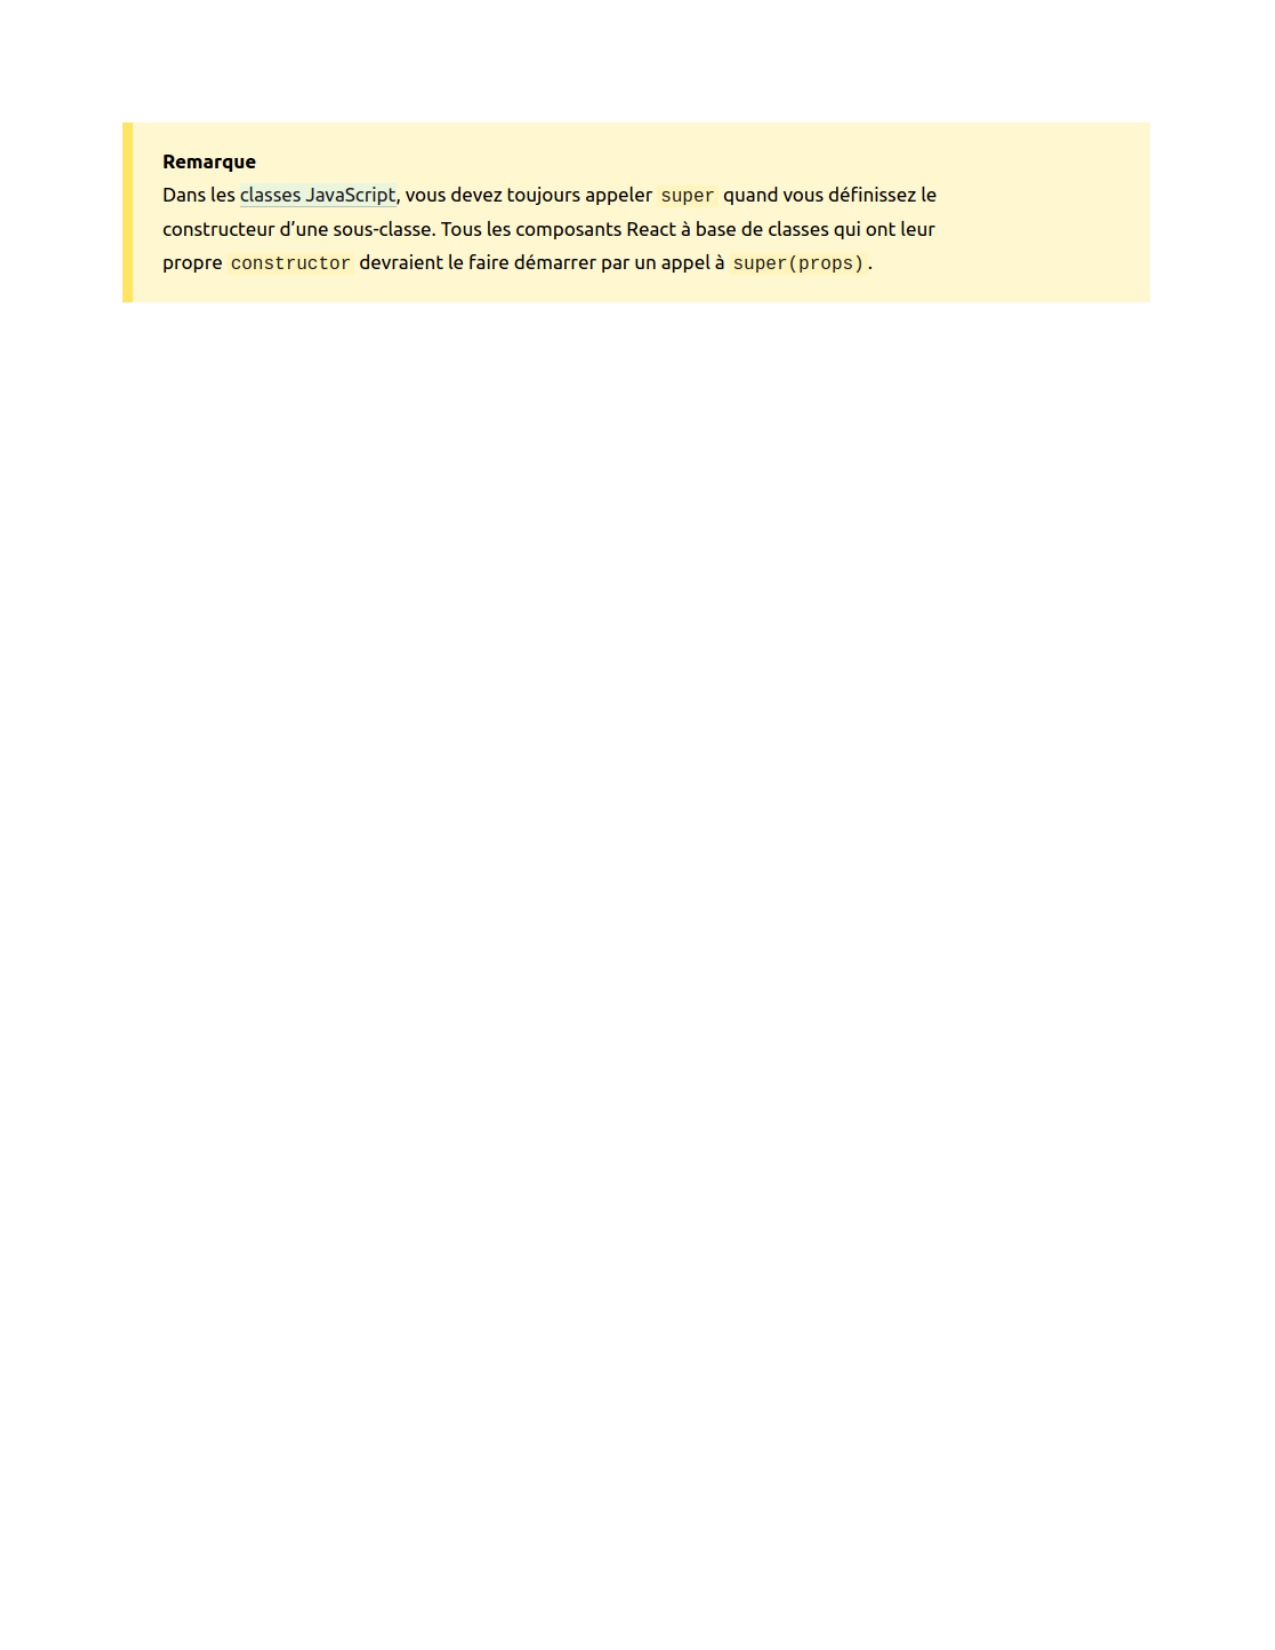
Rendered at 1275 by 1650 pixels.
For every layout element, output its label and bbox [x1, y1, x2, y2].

picture [118, 118, 1157, 307]
